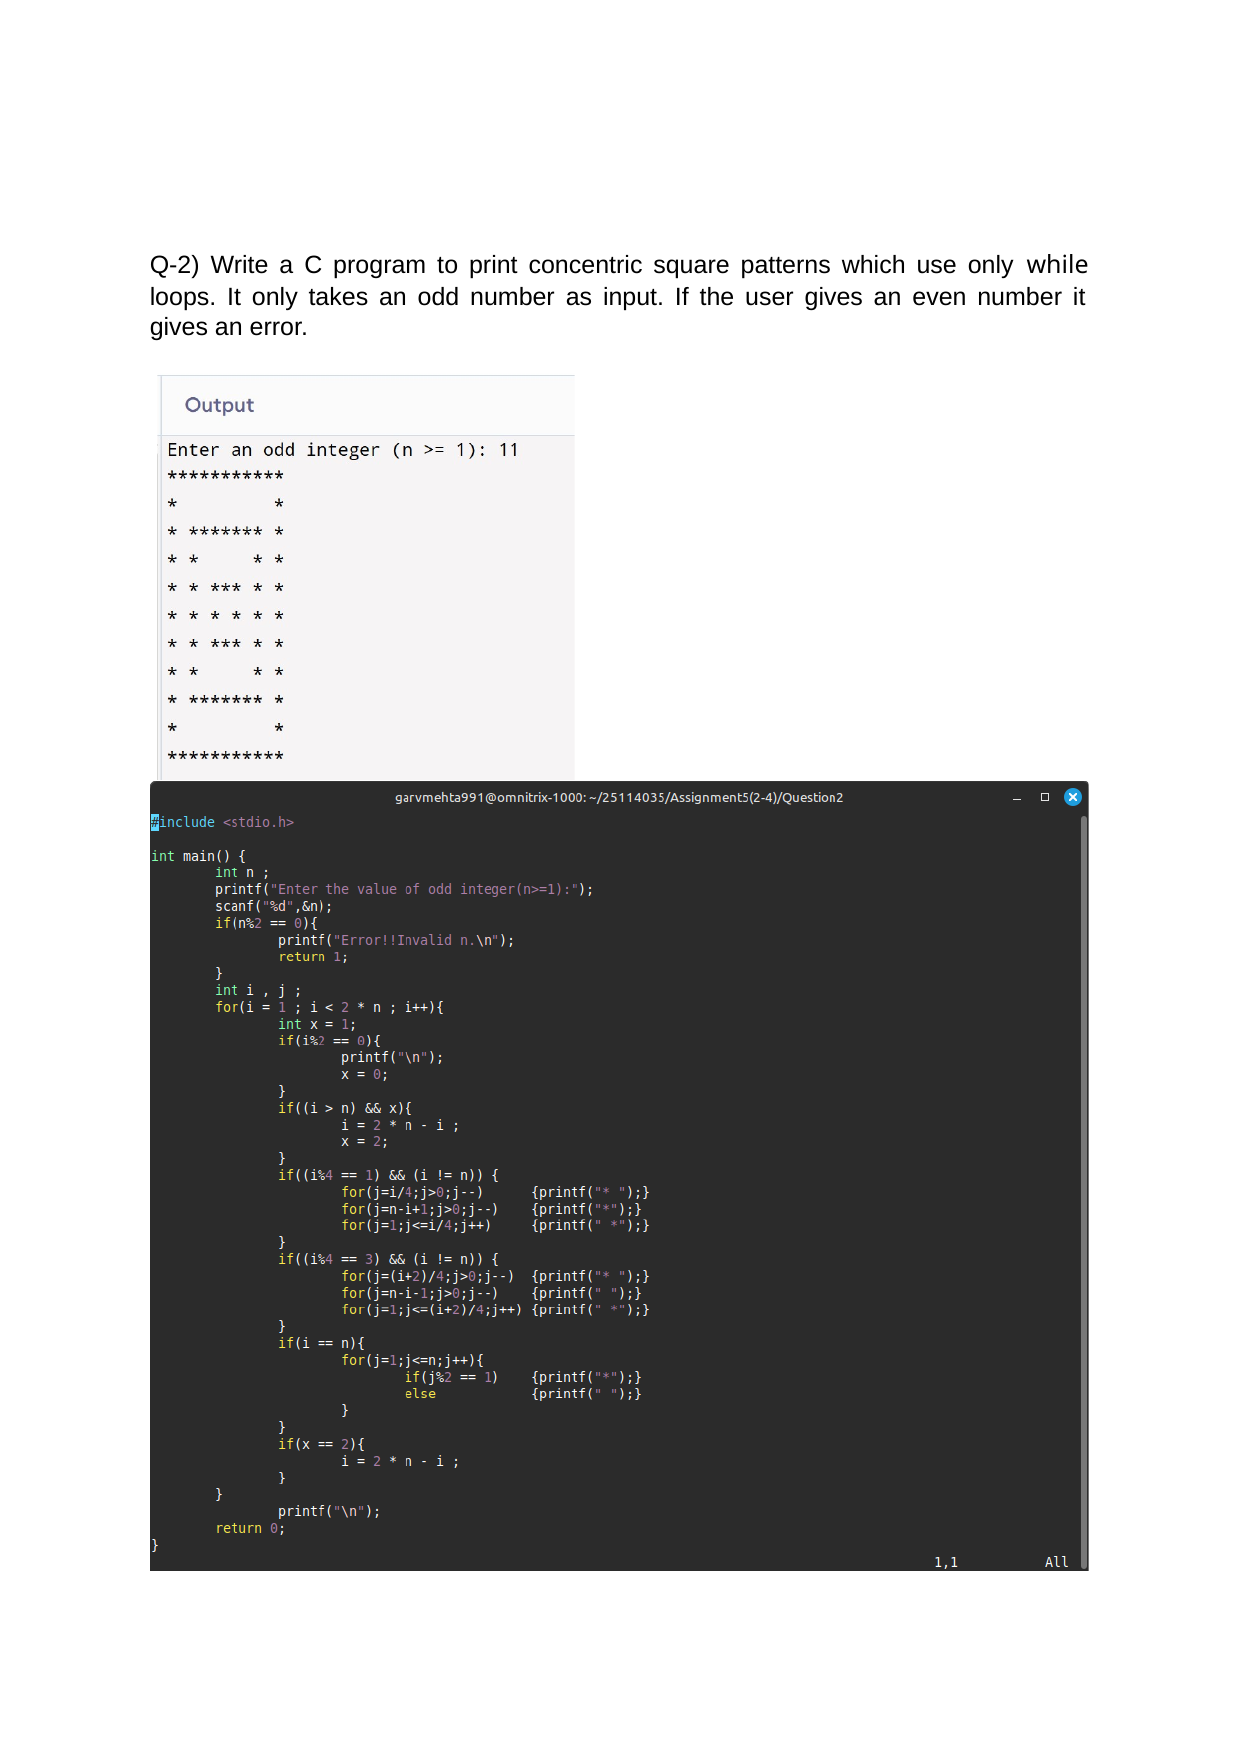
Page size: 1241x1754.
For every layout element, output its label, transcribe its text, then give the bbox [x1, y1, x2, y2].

text Q-2) Write a C program to print concentric square patterns which use only while loops. It only takes an odd number as input. If the user gives an even number it gives an error. [149, 246, 1088, 340]
picture [150, 781, 1089, 1571]
picture [157, 373, 575, 780]
